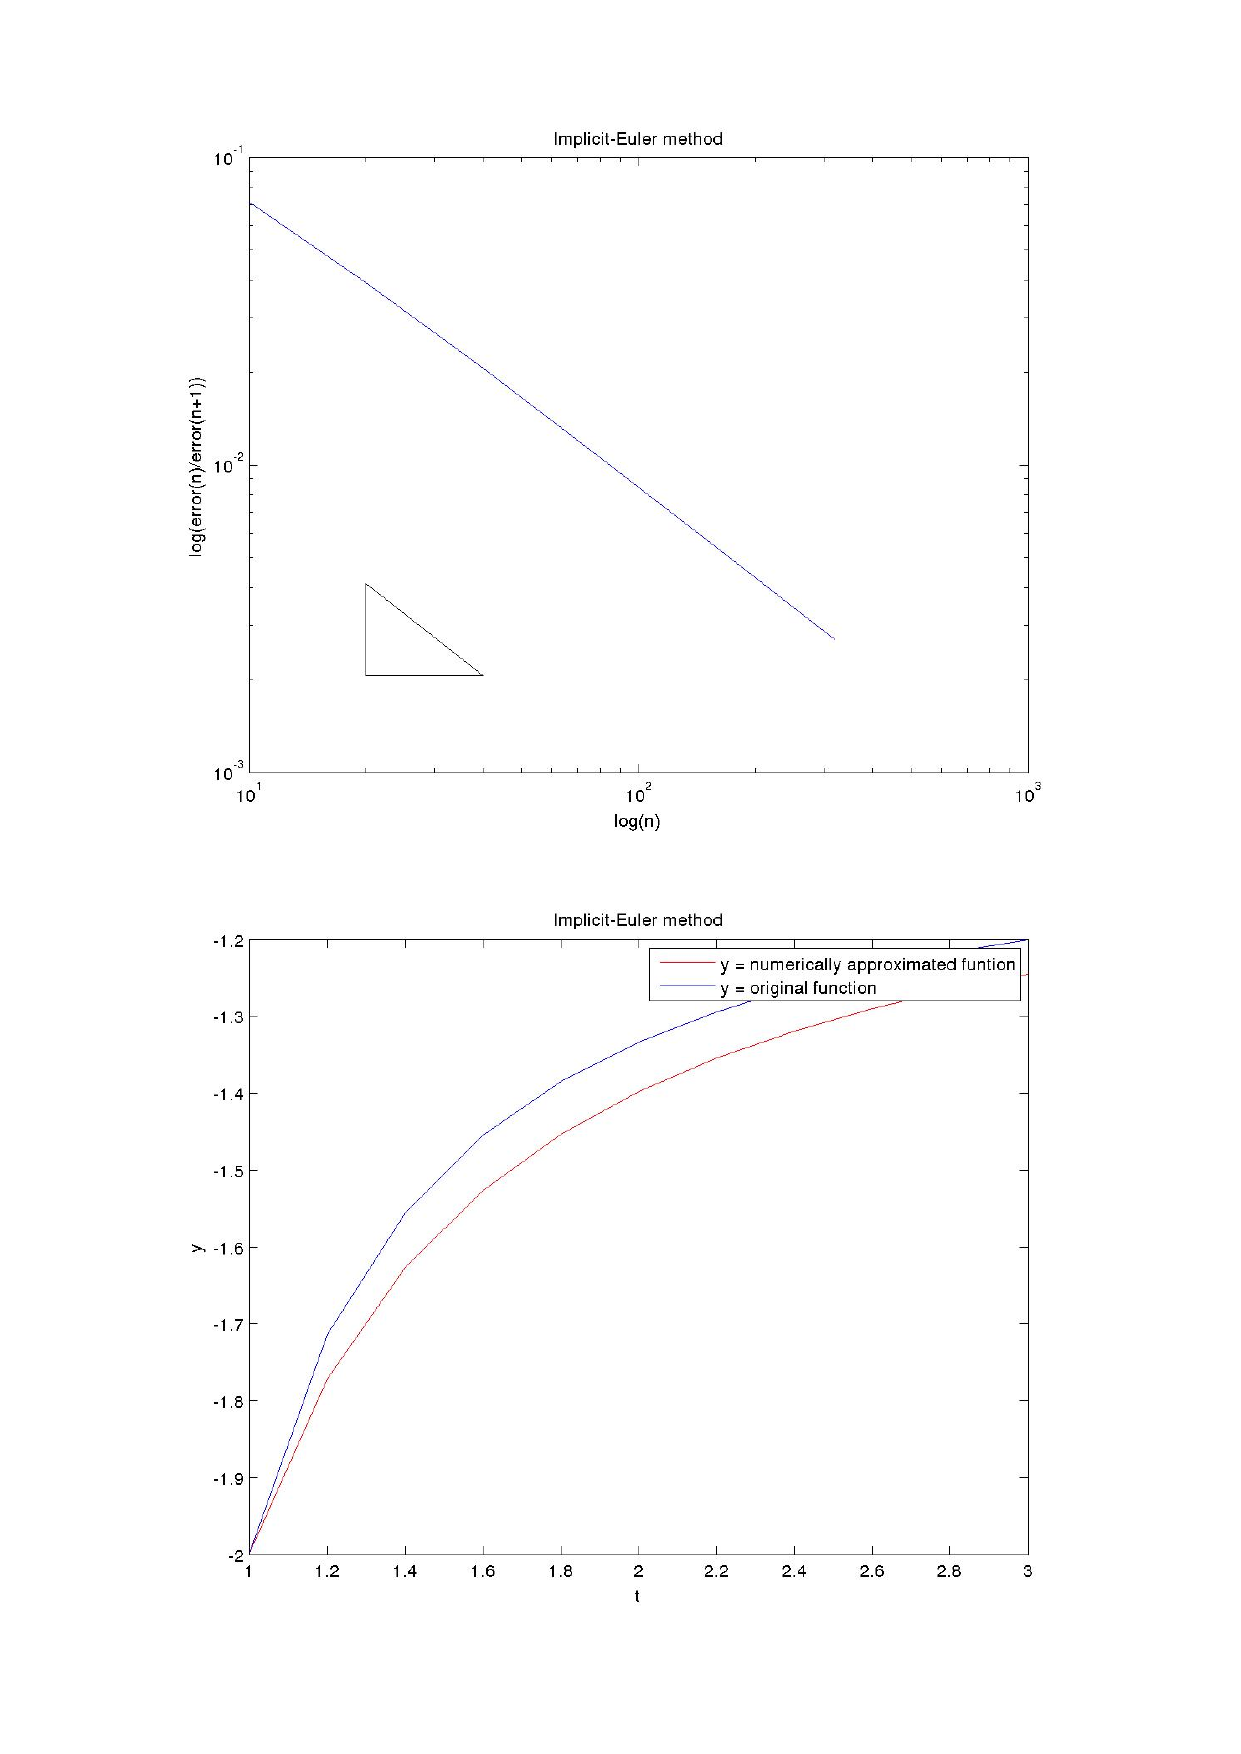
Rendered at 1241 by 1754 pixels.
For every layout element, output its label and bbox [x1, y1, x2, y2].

picture [118, 882, 1123, 1637]
picture [118, 100, 1123, 855]
